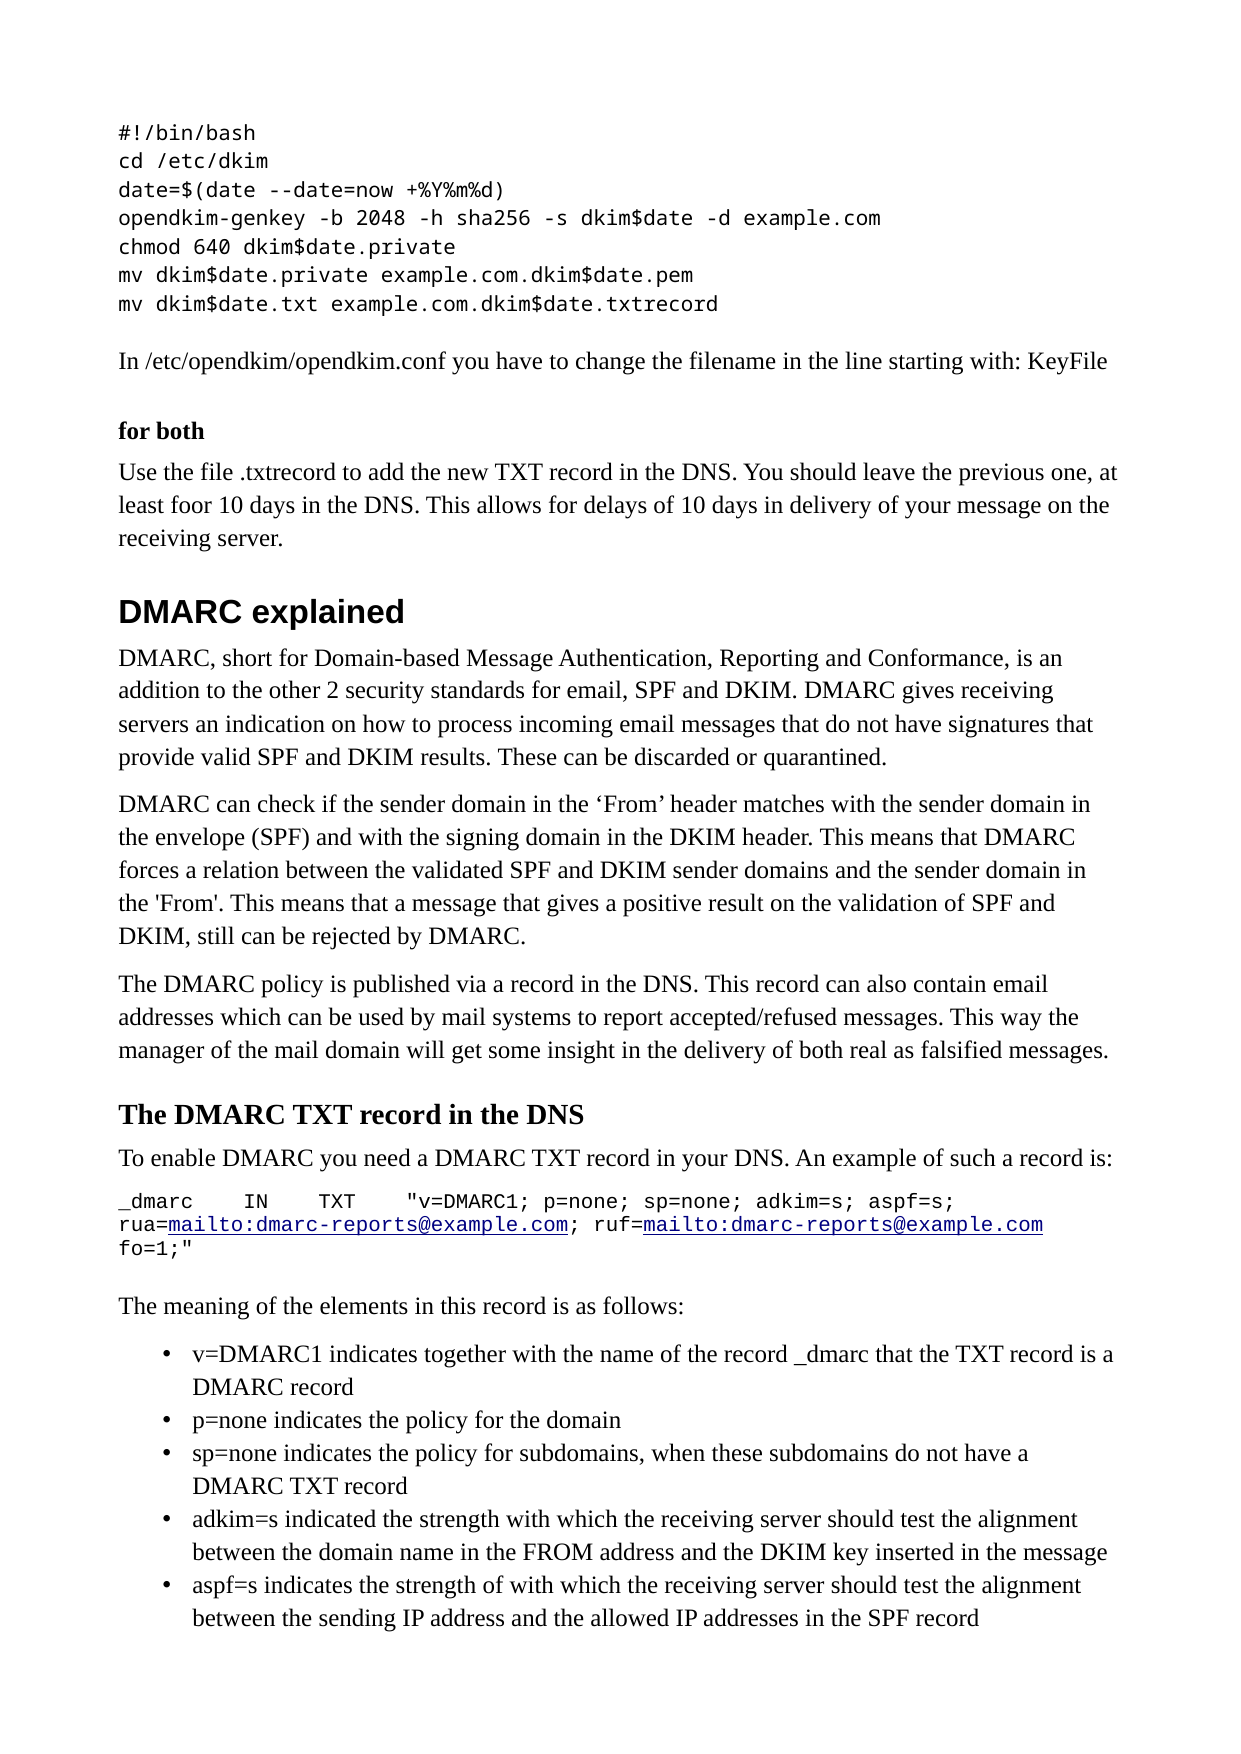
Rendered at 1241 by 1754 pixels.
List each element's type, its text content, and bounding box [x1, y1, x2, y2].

list adkim=s indicated the strength with which the receiving server should test the alignment between the domain name in the FROM address and the DKIM key inserted in the message [162, 1504, 1122, 1566]
text DMARC, short for Domain-based Message Authentication, Reporting and Conformance, is an addition to the other 2 security standards for email, SPF and DKIM. DMARC gives receiving servers an indication on how to process incoming email messages that do not have signatures that provide valid SPF and DKIM results. These can be discarded or quarantined. [118, 643, 1122, 770]
text The meaning of the elements in this record is as follows: [118, 1291, 1122, 1320]
list aspf=s indicates the strength of with which the receiving server should test the alignment between the sending IP address and the allowed IP addresses in the SPF record [162, 1570, 1122, 1632]
text cd /etc/dkim [118, 147, 1122, 175]
text opendkim-genkey -b 2048 -h sha256 -s dkim$date -d example.com [118, 203, 1122, 232]
text Use the file .txtrecord to add the new TXT record in the DNS. You should leave the previous one, at least foor 10 days in the DNS. This allows for delays of 10 days in delivery of your message on the receiving server. [118, 457, 1122, 552]
text chmod 640 dkim$date.private [118, 232, 1122, 260]
list sp=none indicates the policy for subdomains, when these subdomains do not have a DMARC TXT record [162, 1438, 1122, 1500]
text _dmarc IN TXT "v=DMARC1; p=none; sp=none; adkim=s; aspf=s; rua=mailto:dmarc-reports@example.com; ruf=mailto:dmarc-reports@example.com fo=1;" [118, 1191, 1122, 1262]
text mv dkim$date.txt example.com.dkim$date.txtrecord [118, 289, 1122, 317]
subtitle DMARC explained [118, 592, 1122, 630]
text DMARC can check if the sender domain in the ‘From’ header matches with the sender domain in the envelope (SPF) and with the signing domain in the DKIM header. This means that DMARC forces a relation between the validated SPF and DKIM sender domains and the sender domain in the 'From'. This means that a message that gives a positive result on the validation of SPF and DKIM, still can be rejected by DMARC. [118, 789, 1122, 950]
text To enable DMARC you need a DMARC TXT record in your DNS. An example of such a record is: [118, 1143, 1122, 1172]
subtitle The DMARC TXT record in the DNS [118, 1097, 1122, 1131]
list v=DMARC1 indicates together with the name of the record _dmarc that the TXT record is a DMARC record [162, 1339, 1122, 1401]
text #!/bin/bash [118, 118, 1122, 147]
text mv dkim$date.private example.com.dkim$date.pem [118, 260, 1122, 289]
text date=$(date --date=now +%Y%m%d) [118, 175, 1122, 203]
list p=none indicates the policy for the domain [162, 1405, 1122, 1434]
subtitle for both [118, 416, 1122, 445]
text The DMARC policy is published via a record in the DNS. This record can also contain email addresses which can be used by mail systems to report accepted/refused messages. This way the manager of the mail domain will get some insight in the delivery of both real as falsified messages. [118, 969, 1122, 1064]
text In /etc/opendkim/opendkim.conf you have to change the filename in the line starting with: KeyFile [118, 346, 1122, 375]
